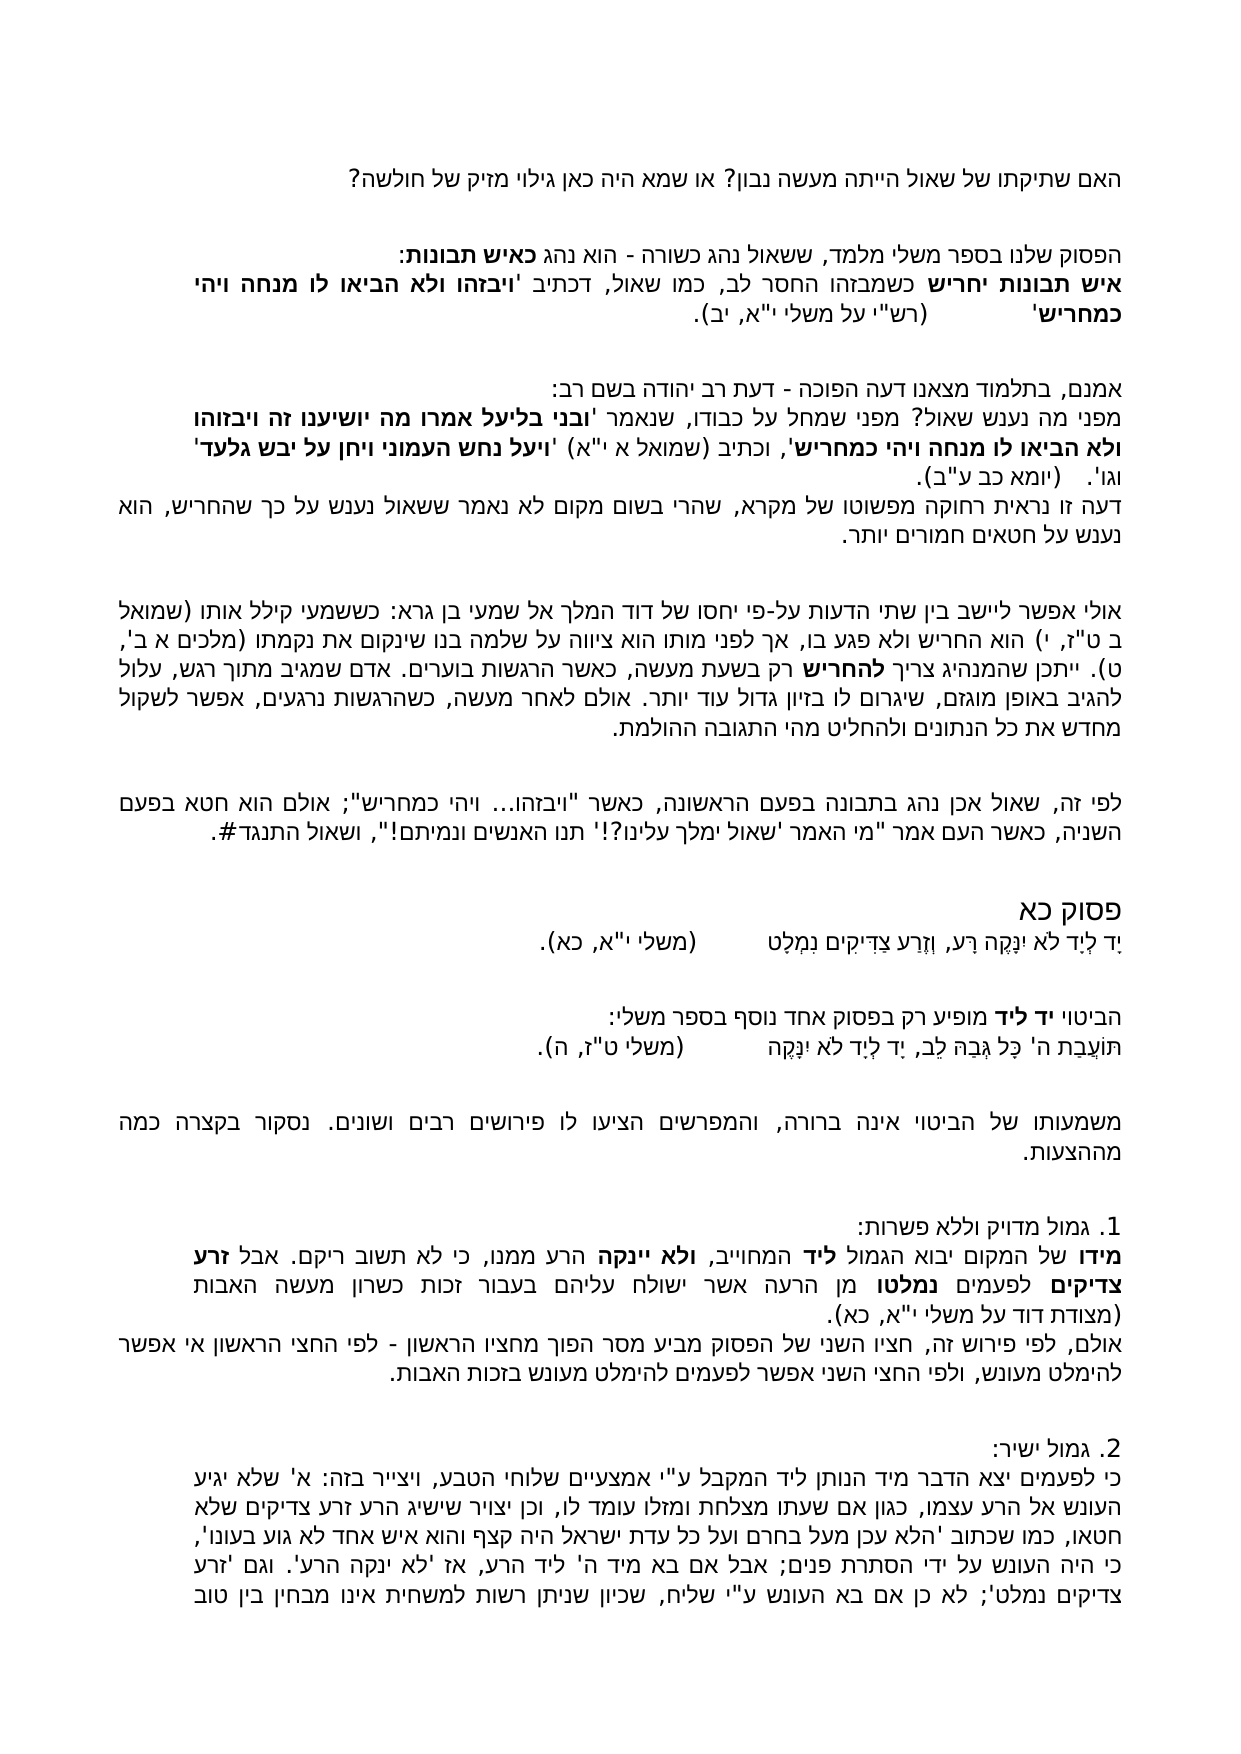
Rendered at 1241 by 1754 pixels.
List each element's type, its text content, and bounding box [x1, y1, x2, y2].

text איש תבונות יחריש כשמבזהו החסר לב, כמו שאול, דכתיב 'ויבזהו ולא הביאו לו מנחה ויהי כמחריש' (רש"י על משלי י"א, יב). [193, 269, 1122, 328]
text מידו של המקום יבוא הגמול ליד המחוייב, ולא יינקה הרע ממנו, כי לא תשוב ריקם. אבל זרע צדיקים לפעמים נמלטו מן הרעה אשר ישולח עליהם בעבור זכות כשרון מעשה האבות (מצודת דוד על משלי י"א, כא). [193, 1242, 1122, 1329]
text פסוק כא [118, 893, 1122, 927]
text מפני מה נענש שאול? מפני שמחל על כבודו, שנאמר 'ובני בליעל אמרו מה יושיענו זה ויבזוהו ולא הביאו לו מנחה ויהי כמחריש', וכתיב (שמואל א י"א) 'ויעל נחש העמוני ויחן על יבש גלעד' וגו'. (יומא כב ע"ב). [193, 404, 1122, 491]
text אולי אפשר ליישב בין שתי הדעות על-פי יחסו של דוד המלך אל שמעי בן גרא: כששמעי קילל אותו (שמואל ב ט"ז, י) הוא החריש ולא פגע בו, אך לפני מותו הוא ציווה על שלמה בנו שינקום את נקמתו (מלכים א ב', ט). ייתכן שהמנהיג צריך להחריש רק בשעת מעשה, כאשר הרגשות בוערים. אדם שמגיב מתוך רגש, עלול להגיב באופן מוגזם, שיגרום לו בזיון גדול עוד יותר. אולם לאחר מעשה, כשהרגשות נרגעים, אפשר לשקול מחדש את כל הנתונים ולהחליט מהי התגובה ההולמת. [118, 596, 1122, 742]
text אולם, לפי פירוש זה, חציו השני של הפסוק מביע מסר הפוך מחציו הראשון - לפי החצי הראשון אי אפשר להימלט מעונש, ולפי החצי השני אפשר לפעמים להימלט מעונש בזכות האבות. [118, 1329, 1122, 1387]
text 1. גמול מדויק וללא פשרות: [118, 1212, 1122, 1242]
text האם שתיקתו של שאול הייתה מעשה נבון? או שמא היה כאן גילוי מזיק של חולשה? [118, 165, 1122, 194]
text 2. גמול ישיר: [118, 1434, 1122, 1463]
text כי לפעמים יצא הדבר מיד הנותן ליד המקבל ע"י אמצעיים שלוחי הטבע, ויצייר בזה: א' שלא יגיע העונש אל הרע עצמו, כגון אם שעתו מצלחת ומזלו עומד לו, וכן יצויר שישיג הרע זרע צדיקים שלא חטאו, כמו שכתוב 'הלא עכן מעל בחרם ועל כל עדת ישראל היה קצף והוא איש אחד לא גוע בעונו', כי היה העונש על ידי הסתרת פנים; אבל אם בא מיד ה' ליד הרע, אז 'לא ינקה הרע'. וגם 'זרע צדיקים נמלט'; לא כן אם בא העונש ע"י שליח, שכיון שניתן רשות למשחית אינו מבחין בין טוב [193, 1463, 1122, 1609]
text אמנם, בתלמוד מצאנו דעה הפוכה - דעת רב יהודה בשם רב: [118, 374, 1122, 404]
text לפי זה, שאול אכן נהג בתבונה בפעם הראשונה, כאשר "ויבזהו... ויהי כמחריש"; אולם הוא חטא בפעם השניה, כאשר העם אמר "מי האמר 'שאול ימלך עלינו?!' תנו האנשים ונמיתם!", ושאול התנגד#. [118, 788, 1122, 847]
text יָד לְיָד לֹא יִנָּקֶה רָּע, וְזֶרַע צַדִּיקִים נִמְלָט (משלי י"א, כא). [193, 927, 1122, 956]
text תּוֹעֲבַת ה' כָּל גְּבַהּ לֵב, יָד לְיָד לֹא יִנָּקֶה (משלי ט"ז, ה). [193, 1032, 1122, 1061]
text דעה זו נראית רחוקה מפשוטו של מקרא, שהרי בשום מקום לא נאמר ששאול נענש על כך שהחריש, הוא נענש על חטאים חמורים יותר. [118, 491, 1122, 549]
text משמעותו של הביטוי אינה ברורה, והמפרשים הציעו לו פירושים רבים ושונים. נסקור בקצרה כמה מההצעות. [118, 1107, 1122, 1166]
text הביטוי יד ליד מופיע רק בפסוק אחד נוסף בספר משלי: [118, 1003, 1122, 1032]
text הפסוק שלנו בספר משלי מלמד, ששאול נהג כשורה - הוא נהג כאיש תבונות: [118, 240, 1122, 269]
